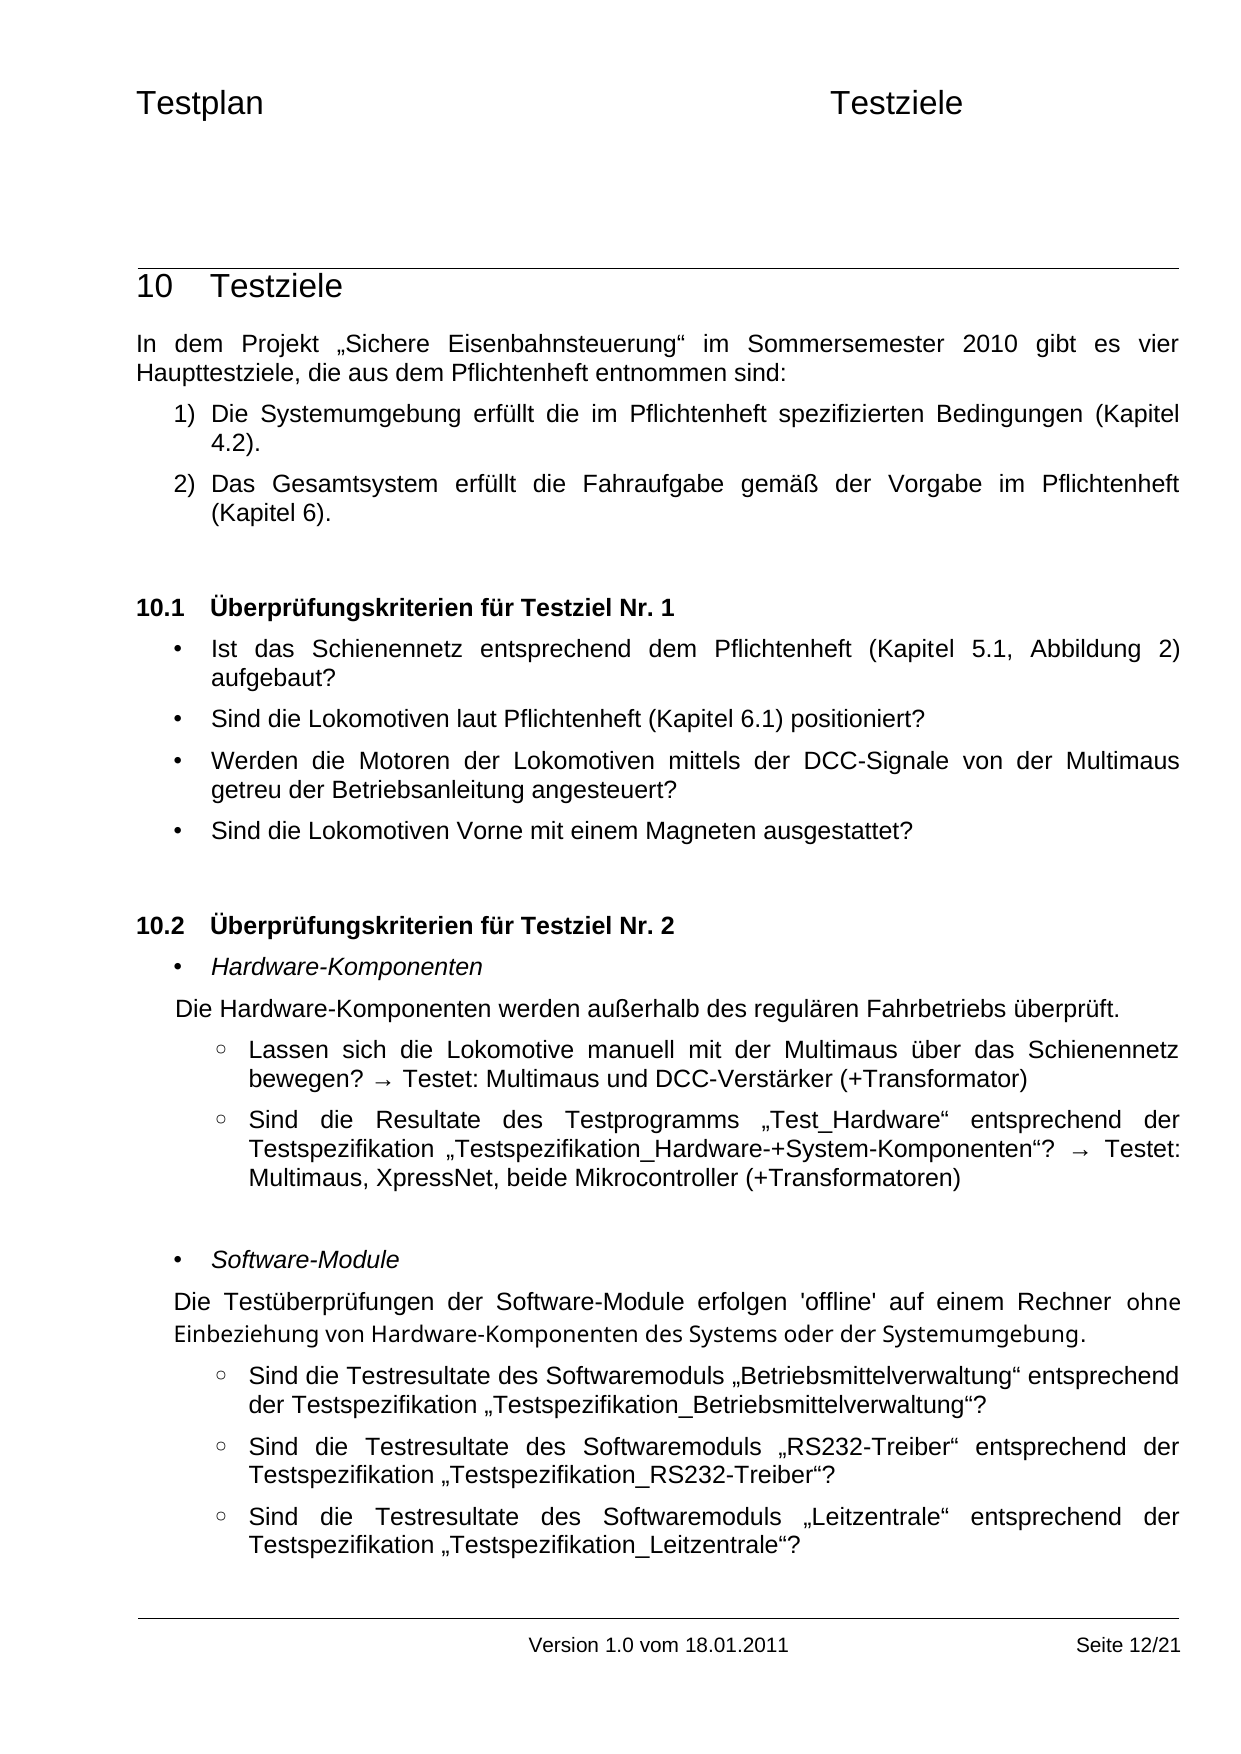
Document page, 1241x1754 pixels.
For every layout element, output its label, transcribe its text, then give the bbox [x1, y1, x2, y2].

list Sind die Resultate des Testprogramms „Test_Hardware“ entsprechend der Testspezifikation „Testspezifikation_Hardware-+System-Komponenten“? → Testet: Multimaus, XpressNet, beide Mikrocontroller (+Transformatoren) [211, 1105, 1181, 1191]
list Die Systemumgebung erfüllt die im Pflichtenheft spezifizierten Bedingungen (Kapitel 4.2). [173, 399, 1181, 457]
subtitle Testziele [136, 289, 1181, 304]
text Die Hardware-Komponenten werden außerhalb des regulären Fahrbetriebs überprüft. [175, 993, 1181, 1022]
list Sind die Testresultate des Softwaremoduls „Betriebsmittelverwaltung“ entsprechend der Testspezifikation „Testspezifikation_Betriebsmittelverwaltung“? [211, 1361, 1181, 1419]
list Hardware-Komponenten [173, 952, 1181, 981]
list Werden die Motoren der Lokomotiven mittels der DCC-Signale von der Multimaus getreu der Betriebsanleitung angesteuert? [173, 746, 1181, 803]
list Software-Module [173, 1245, 1181, 1274]
list Das Gesamtsystem erfüllt die Fahraufgabe gemäß der Vorgabe im Pflichtenheft (Kapitel 6). [173, 469, 1181, 527]
list Sind die Testresultate des Softwaremoduls „RS232-Treiber“ entsprechend der Testspezifikation „Testspezifikation_RS232-Treiber“? [211, 1431, 1181, 1489]
list Sind die Testresultate des Softwaremoduls „Leitzentrale“ entsprechend der Testspezifikation „Testspezifikation_Leitzentrale“? [211, 1502, 1181, 1559]
subtitle Überprüfungskriterien für Testziel Nr. 1 [136, 593, 1181, 622]
subtitle Überprüfungskriterien für Testziel Nr. 2 [136, 911, 1181, 940]
list Sind die Lokomotiven laut Pflichtenheft (Kapitel 6.1) positioniert? [173, 704, 1181, 733]
text Die Testüberprüfungen der Software-Module erfolgen 'offline' auf einem Rechner ohne Einbeziehung von Hardware-Komponenten des Systems oder der Systemumgebung. [173, 1286, 1181, 1349]
list Sind die Lokomotiven Vorne mit einem Magneten ausgestattet? [173, 816, 1181, 845]
list Lassen sich die Lokomotive manuell mit der Multimaus über das Schienennetz bewegen? → Testet: Multimaus und DCC-Verstärker (+Transformator) [211, 1035, 1181, 1092]
list Ist das Schienennetz entsprechend dem Pflichtenheft (Kapitel 5.1, Abbildung 2) aufgebaut? [173, 634, 1181, 692]
text In dem Projekt „Sichere Eisenbahnsteuerung“ im Sommersemester 2010 gibt es vier Haupttestziele, die aus dem Pflichtenheft entnommen sind: [136, 329, 1181, 387]
